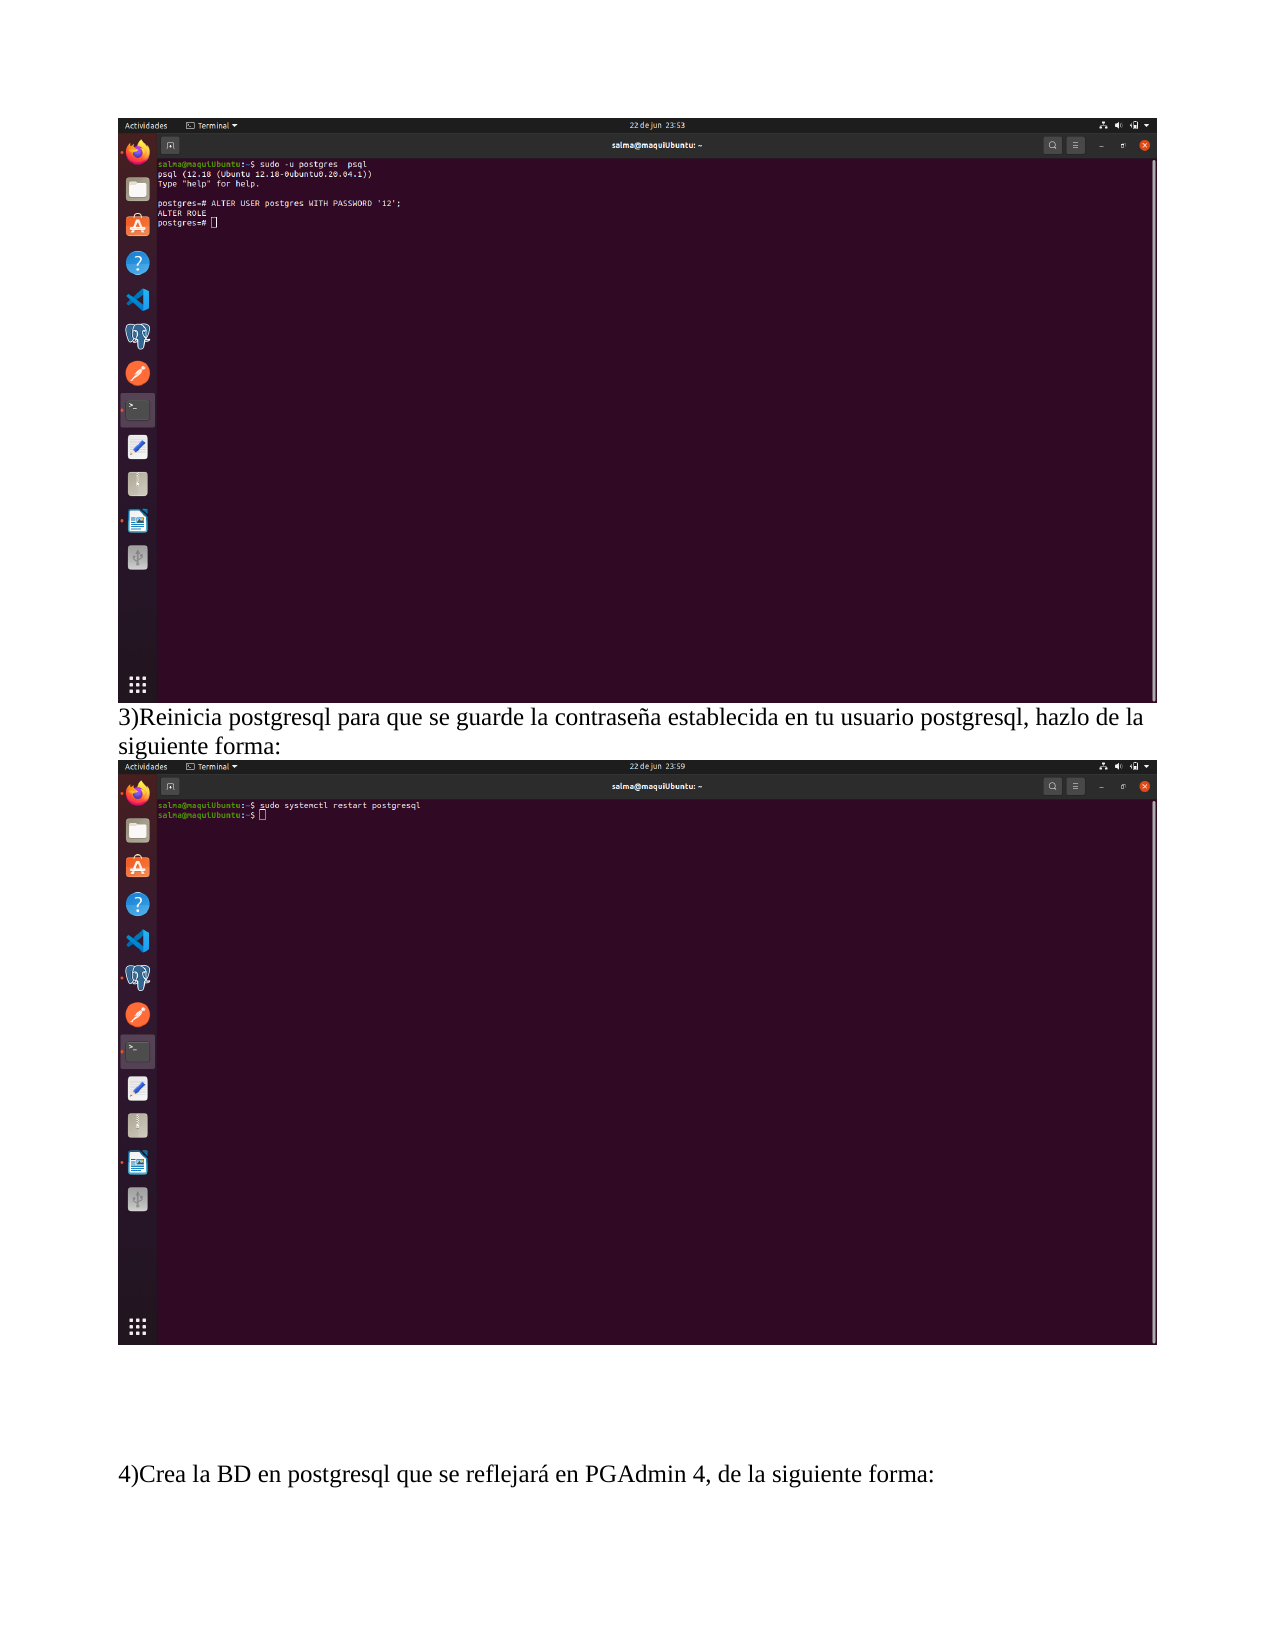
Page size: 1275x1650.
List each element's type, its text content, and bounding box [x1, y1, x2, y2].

text 3)Reinicia postgresql para que se guarde la contraseña establecida en tu usuario postgresql, hazlo de la siguiente forma: [118, 703, 1157, 760]
picture [118, 118, 1157, 703]
text 4)Crea la BD en postgresql que se reflejará en PGAdmin 4, de la siguiente forma: [118, 1459, 1157, 1488]
picture [118, 760, 1157, 1345]
